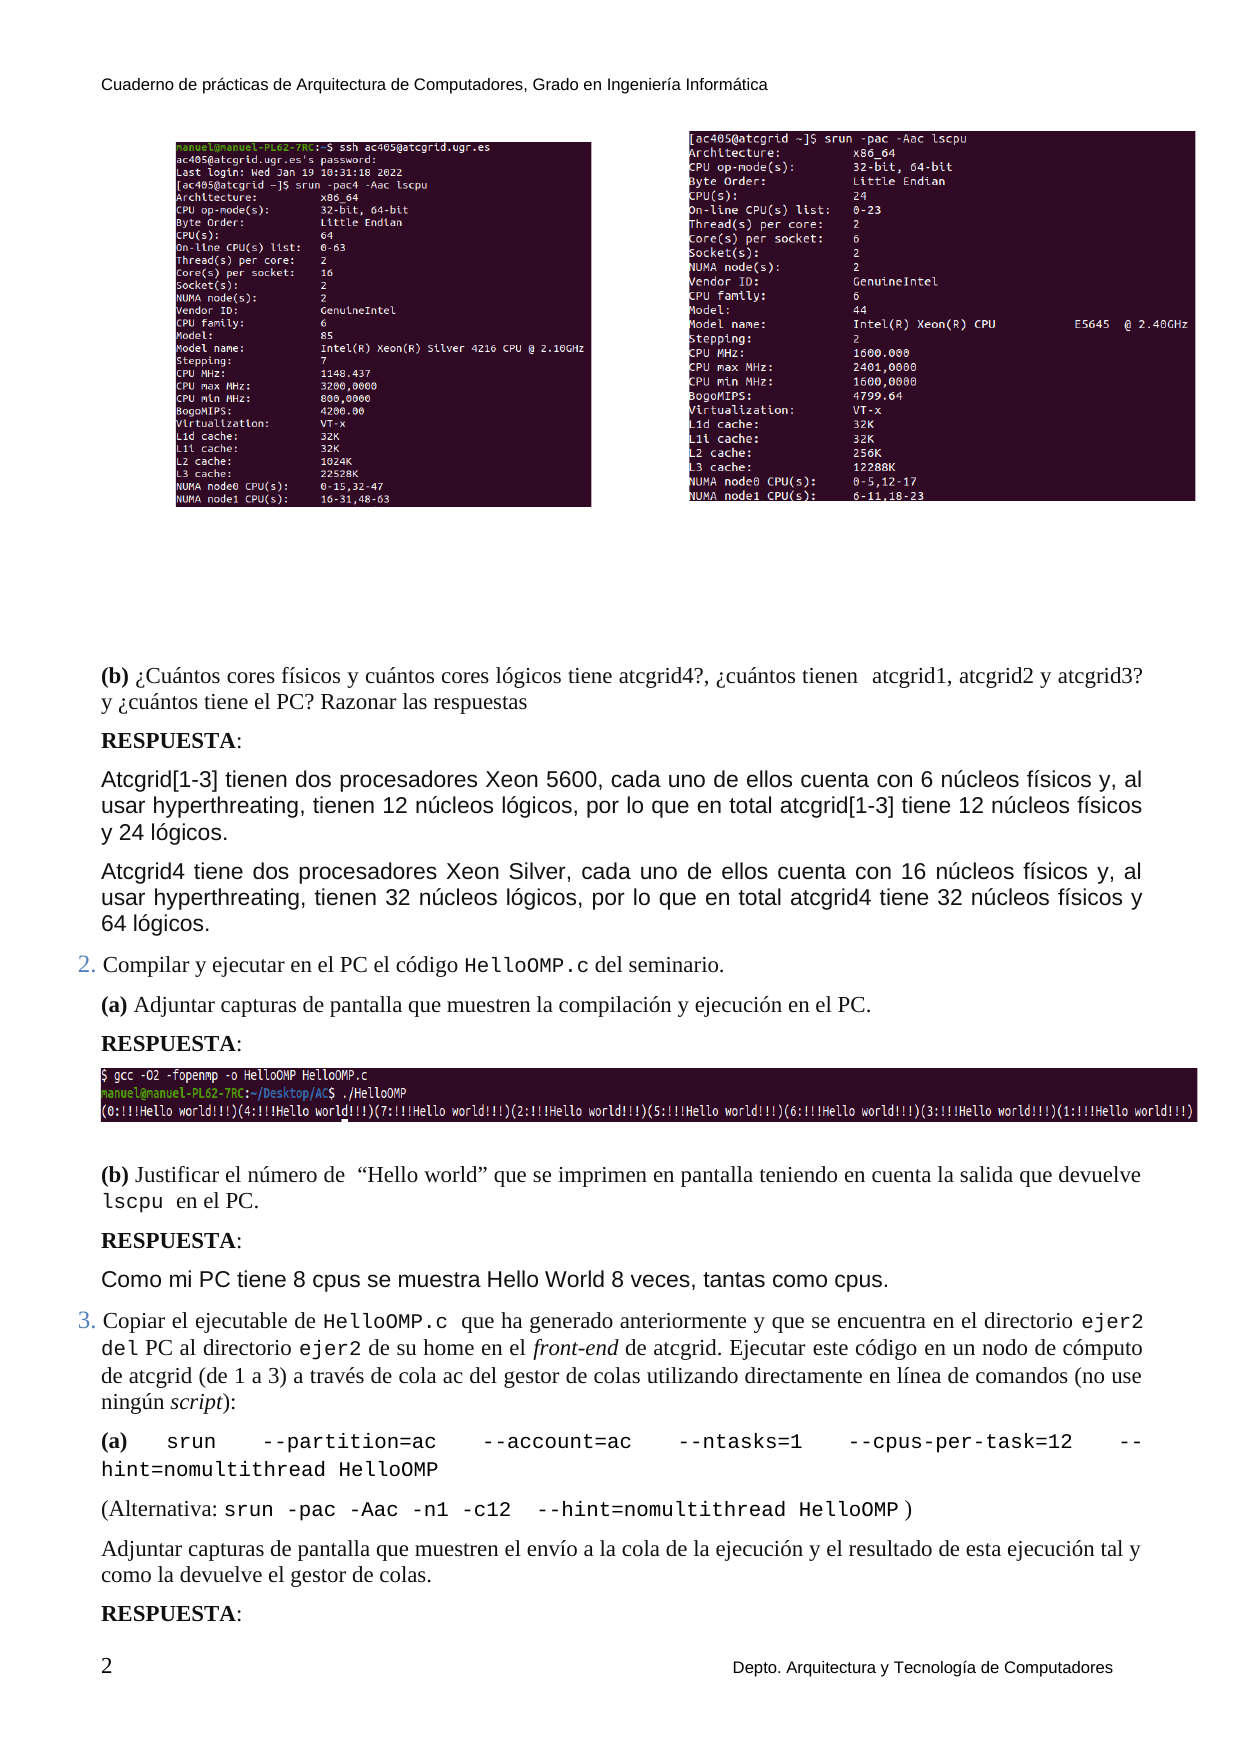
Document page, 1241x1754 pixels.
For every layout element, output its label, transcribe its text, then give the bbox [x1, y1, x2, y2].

text (a) srun --partition=ac --account=ac --ntasks=1 --cpus-per-task=12 --hint=nomultithread HelloOMP [101, 1427, 1143, 1482]
text (a) Adjuntar capturas de pantalla que muestren la compilación y ejecución en el PC. [101, 991, 1143, 1018]
text RESPUESTA: [101, 1227, 1143, 1253]
picture [100, 1068, 1198, 1122]
text Atcgrid4 tiene dos procesadores Xeon Silver, cada uno de ellos cuenta con 16 núcleos físicos y, al usar hyperthreating, tienen 32 núcleos lógicos, por lo que en total atcgrid4 tiene 32 núcleos físicos y 64 lógicos. [101, 858, 1143, 937]
text Atcgrid[1-3] tienen dos procesadores Xeon 5600, cada uno de ellos cuenta con 6 núcleos físicos y, al usar hyperthreating, tienen 12 núcleos lógicos, por lo que en total atcgrid[1-3] tiene 12 núcleos físicos y 24 lógicos. [101, 766, 1143, 845]
text (Alternativa: srun -pac -Aac -n1 -c12 --hint=nomultithread HelloOMP ) [101, 1495, 1143, 1522]
list Copiar el ejecutable de HelloOMP.c que ha generado anteriormente y que se encuentra en el directorio ejer2 del PC al directorio ejer2 de su home en el front-end de atcgrid. Ejecutar este código en un nodo de cómputo de atcgrid (de 1 a 3) a través de cola ac del gestor de colas utilizando directamente en línea de comandos (no use ningún script): [71, 1305, 1143, 1415]
list RESPUESTA: [101, 1600, 1143, 1627]
text Adjuntar capturas de pantalla que muestren el envío a la cola de la ejecución y el resultado de esta ejecución tal y como la devuelve el gestor de colas. [101, 1535, 1143, 1588]
list Compilar y ejecutar en el PC el código HelloOMP.c del seminario. [71, 949, 1143, 979]
picture [689, 131, 1196, 501]
text Como mi PC tiene 8 cpus se muestra Hello World 8 veces, tantas como cpus. [101, 1266, 1143, 1292]
text RESPUESTA: [101, 1030, 1143, 1056]
picture [175, 142, 592, 507]
text (b) ¿Cuántos cores físicos y cuántos cores lógicos tiene atcgrid4?, ¿cuántos tienen atcgrid1, atcgrid2 y atcgrid3? y ¿cuántos tiene el PC? Razonar las respuestas [101, 662, 1143, 715]
text (b) Justificar el número de “Hello world” que se imprimen en pantalla teniendo en cuenta la salida que devuelve lscpu en el PC. [101, 1161, 1143, 1214]
list RESPUESTA: [101, 727, 1143, 753]
